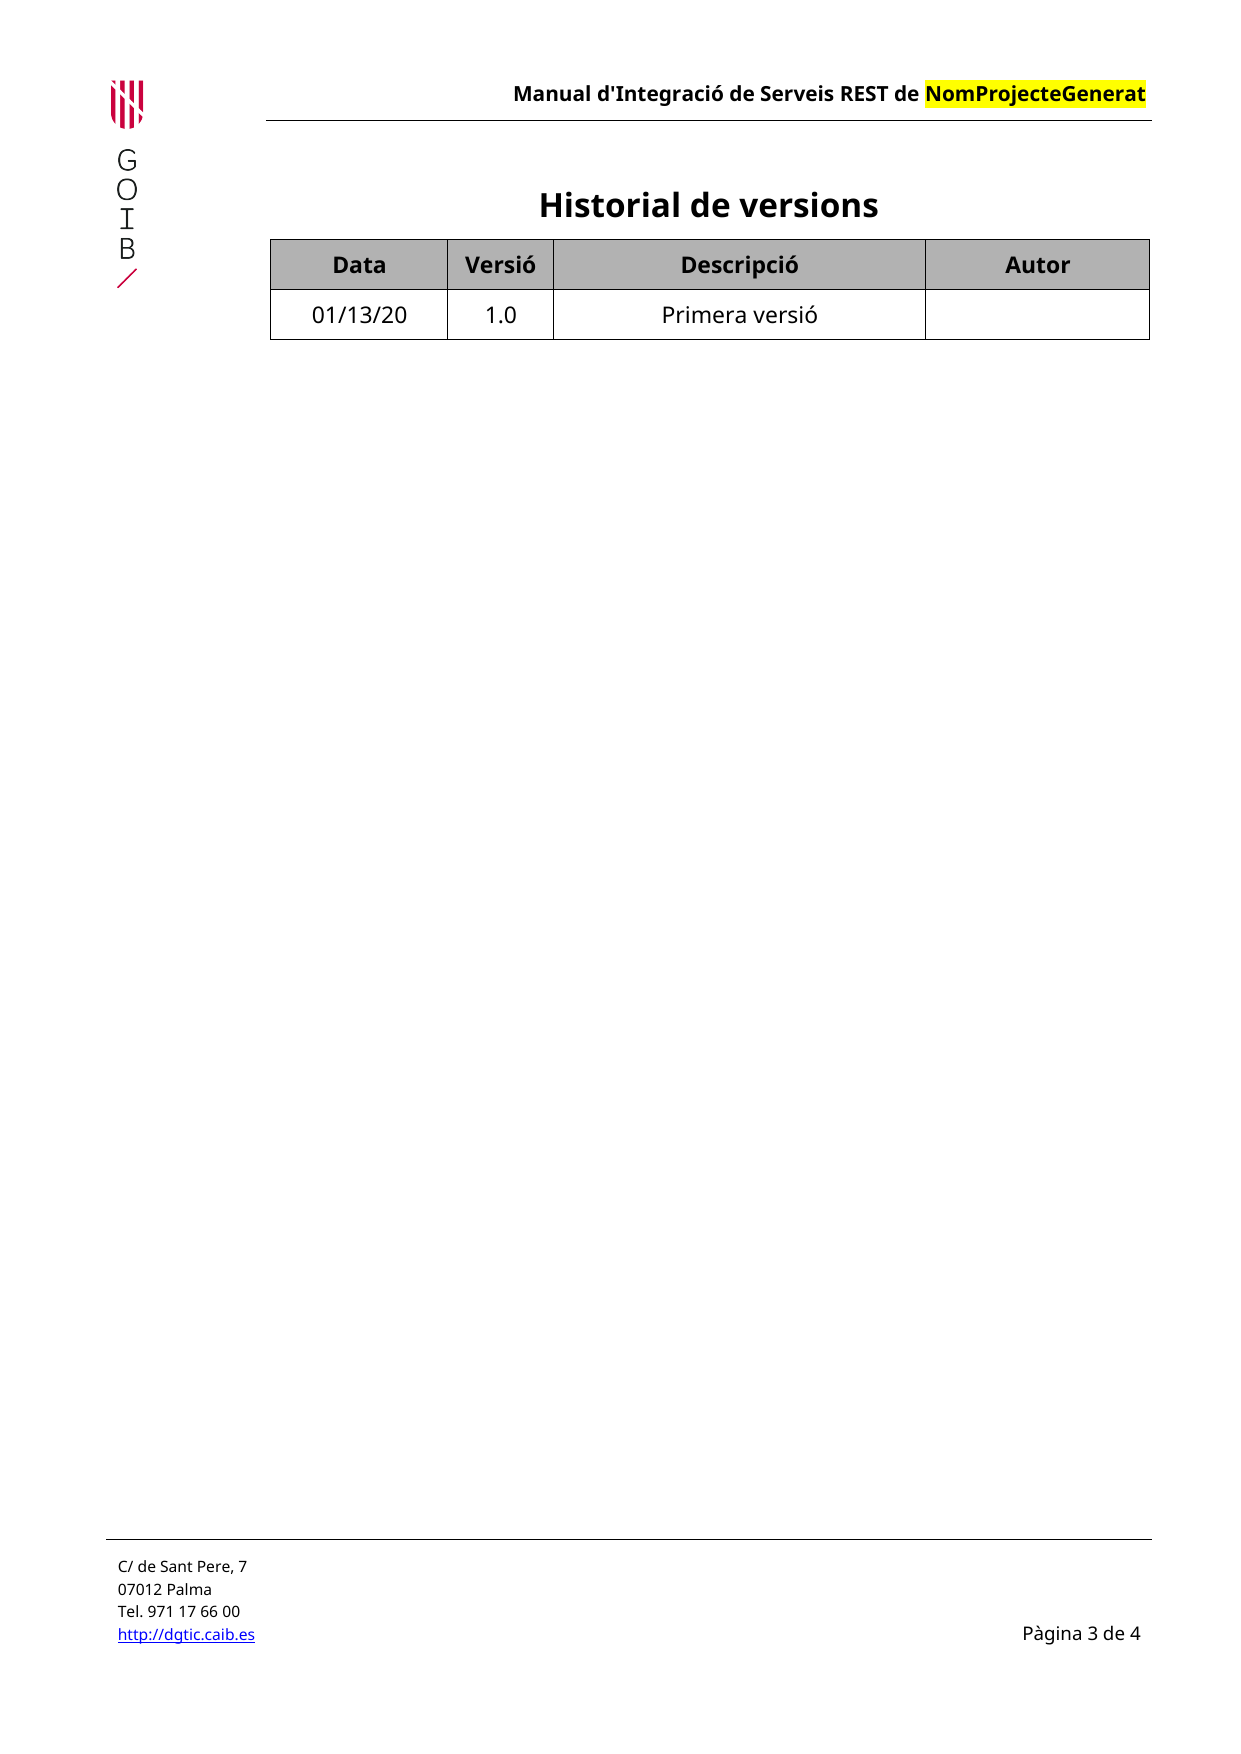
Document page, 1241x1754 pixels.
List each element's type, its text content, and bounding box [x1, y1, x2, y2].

table_header Descripció [554, 240, 925, 289]
table_cell [926, 290, 1149, 339]
subtitle Historial de versions [266, 181, 1152, 227]
table_cell 13/01/20 [271, 290, 447, 339]
table_cell Primera versió [554, 290, 925, 339]
table_header Data [271, 240, 447, 289]
table_cell 1.0 [448, 290, 553, 339]
picture [82, 57, 172, 319]
table_header Versió [448, 240, 553, 289]
table_header Autor [926, 240, 1149, 289]
